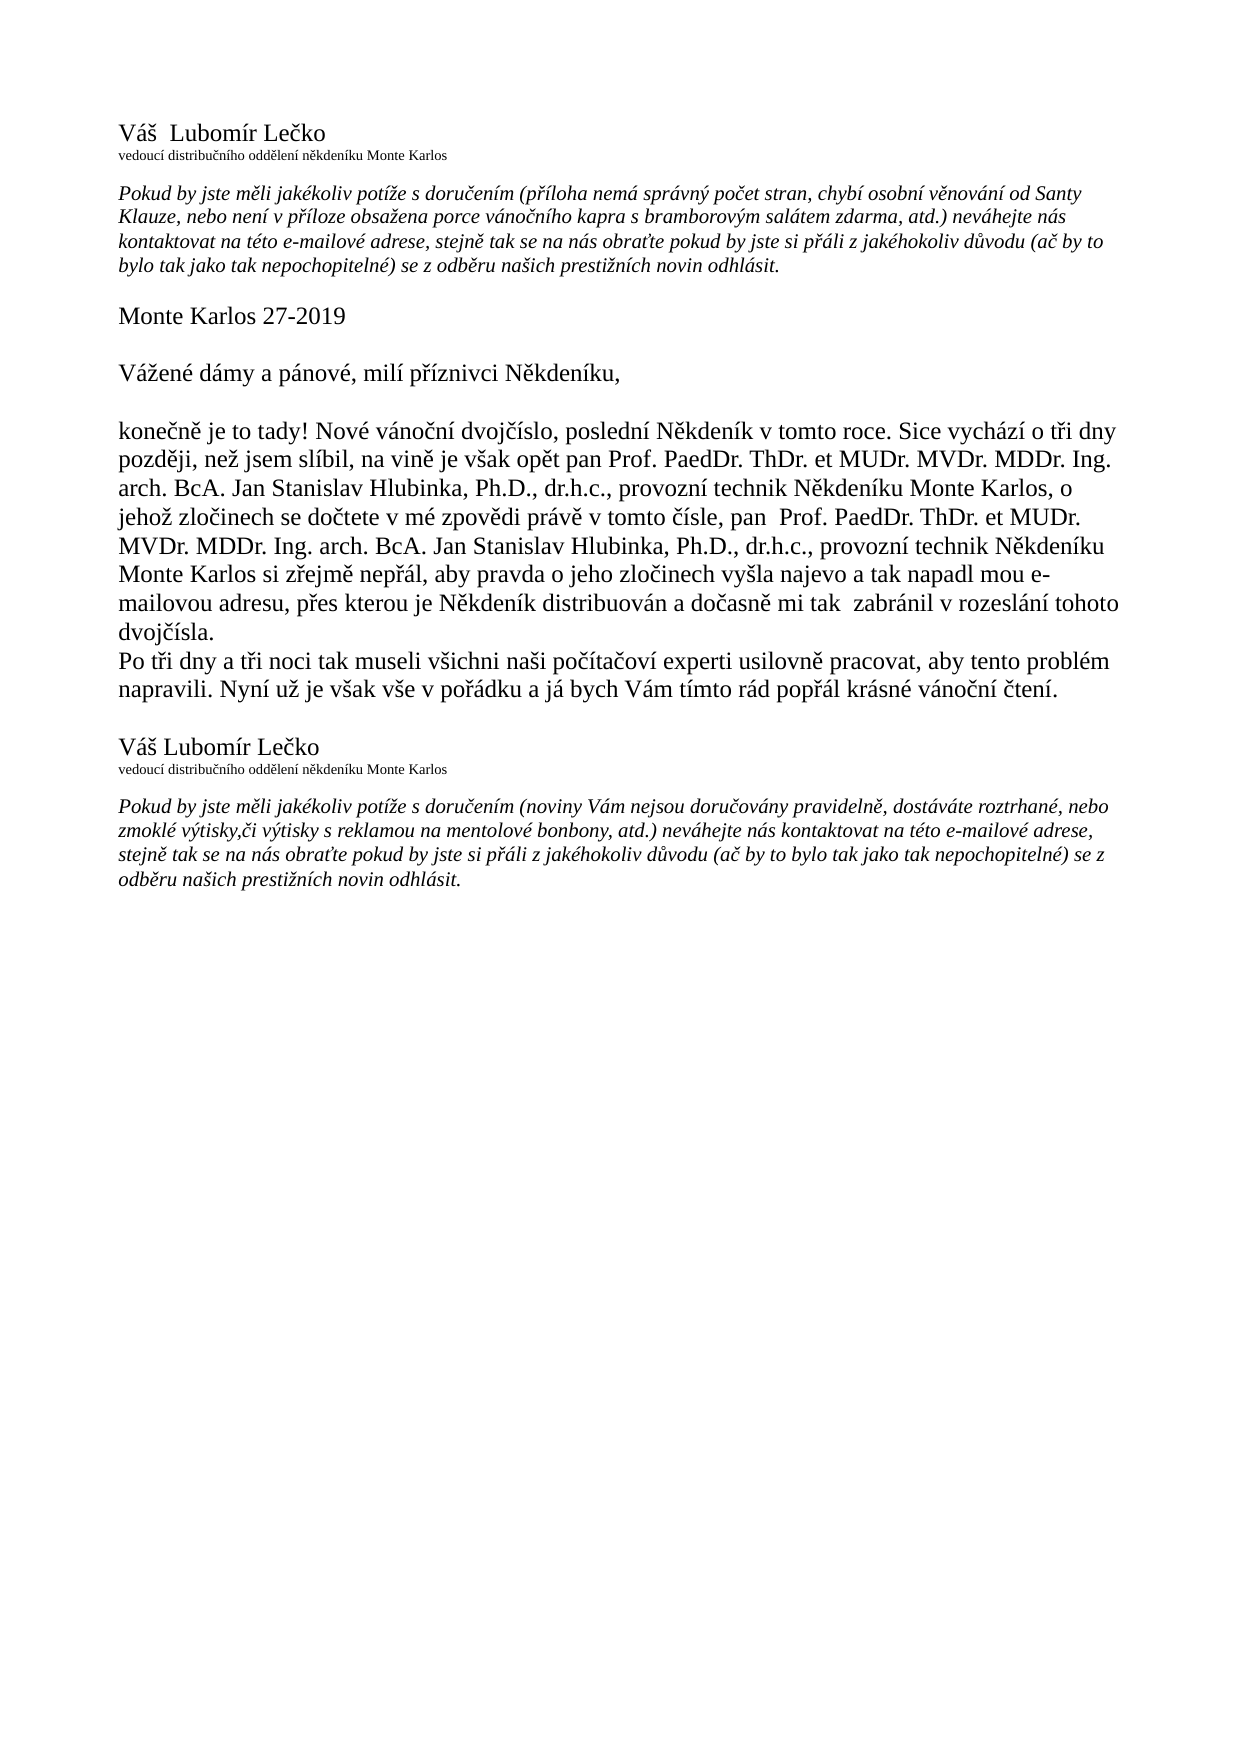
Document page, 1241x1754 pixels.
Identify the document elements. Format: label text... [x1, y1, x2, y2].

text vedoucí distribučního oddělení někdeníku Monte Karlos [118, 147, 1122, 164]
text Monte Karlos 27-2019 [118, 301, 1122, 329]
text konečně je to tady! Nové vánoční dvojčíslo, poslední Někdeník v tomto roce. Sice vychází o tři dny později, než jsem slíbil, na vině je však opět pan Prof. PaedDr. ThDr. et MUDr. MVDr. MDDr. Ing. arch. BcA. Jan Stanislav Hlubinka, Ph.D., dr.h.c., provozní technik Někdeníku Monte Karlos, o jehož zločinech se dočtete v mé zpovědi právě v tomto čísle, pan Prof. PaedDr. ThDr. et MUDr. MVDr. MDDr. Ing. arch. BcA. Jan Stanislav Hlubinka, Ph.D., dr.h.c., provozní technik Někdeníku Monte Karlos si zřejmě nepřál, aby pravda o jeho zločinech vyšla najevo a tak napadl mou e-mailovou adresu, přes kterou je Někdeník distribuován a dočasně mi tak zabránil v rozeslání tohoto dvojčísla. [118, 416, 1122, 646]
text Váš Lubomír Lečko [118, 732, 1122, 761]
text Váš Lubomír Lečko [118, 118, 1122, 147]
text Pokud by jste měli jakékoliv potíže s doručením (noviny Vám nejsou doručovány pravidelně, dostáváte roztrhané, nebo zmoklé výtisky,či výtisky s reklamou na mentolové bonbony, atd.) neváhejte nás kontaktovat na této e-mailové adrese, stejně tak se na nás obraťte pokud by jste si přáli z jakéhokoliv důvodu (ač by to bylo tak jako tak nepochopitelné) se z odběru našich prestižních novin odhlásit. [118, 794, 1122, 891]
text Po tři dny a tři noci tak museli všichni naši počítačoví experti usilovně pracovat, aby tento problém napravili. Nyní už je však vše v pořádku a já bych Vám tímto rád popřál krásné vánoční čtení. [118, 646, 1122, 703]
text vedoucí distribučního oddělení někdeníku Monte Karlos [118, 761, 1122, 777]
text Pokud by jste měli jakékoliv potíže s doručením (příloha nemá správný počet stran, chybí osobní věnování od Santy Klauze, nebo není v příloze obsažena porce vánočního kapra s bramborovým salátem zdarma, atd.) neváhejte nás kontaktovat na této e-mailové adrese, stejně tak se na nás obraťte pokud by jste si přáli z jakéhokoliv důvodu (ač by to bylo tak jako tak nepochopitelné) se z odběru našich prestižních novin odhlásit. [118, 180, 1122, 277]
text Vážené dámy a pánové, milí příznivci Někdeníku, [118, 358, 1122, 387]
